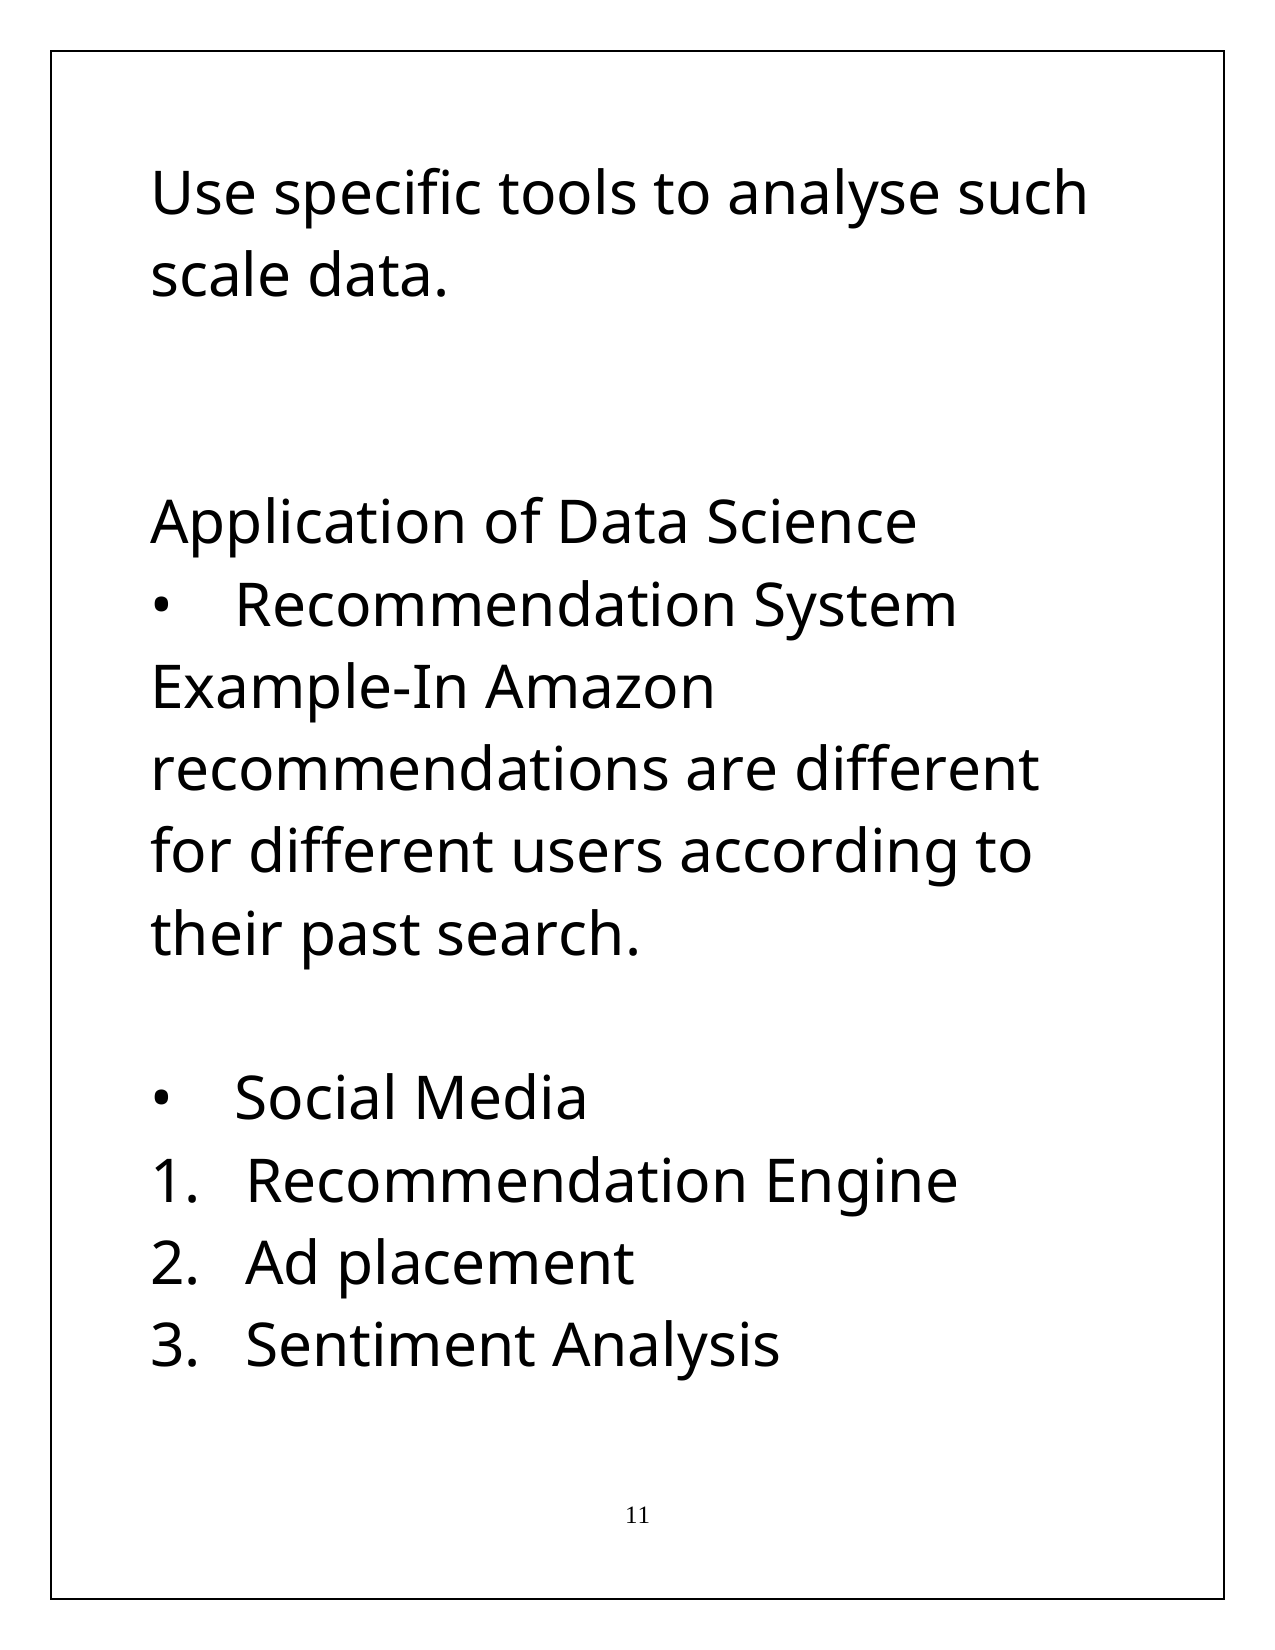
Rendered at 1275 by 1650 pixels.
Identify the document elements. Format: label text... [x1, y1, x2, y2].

text • Social Media [150, 1055, 1125, 1137]
text Example-In Amazon recommendations are different for different users according to their past search. [150, 644, 1125, 973]
text • Recommendation System [150, 561, 1125, 644]
text Use specific tools to analyse such scale data. [150, 150, 1125, 314]
text 1. Recommendation Engine [150, 1137, 1125, 1220]
text Application of Data Science [150, 397, 1125, 561]
text 2. Ad placement [150, 1220, 1125, 1302]
text 3. Sentiment Analysis [150, 1302, 1125, 1384]
